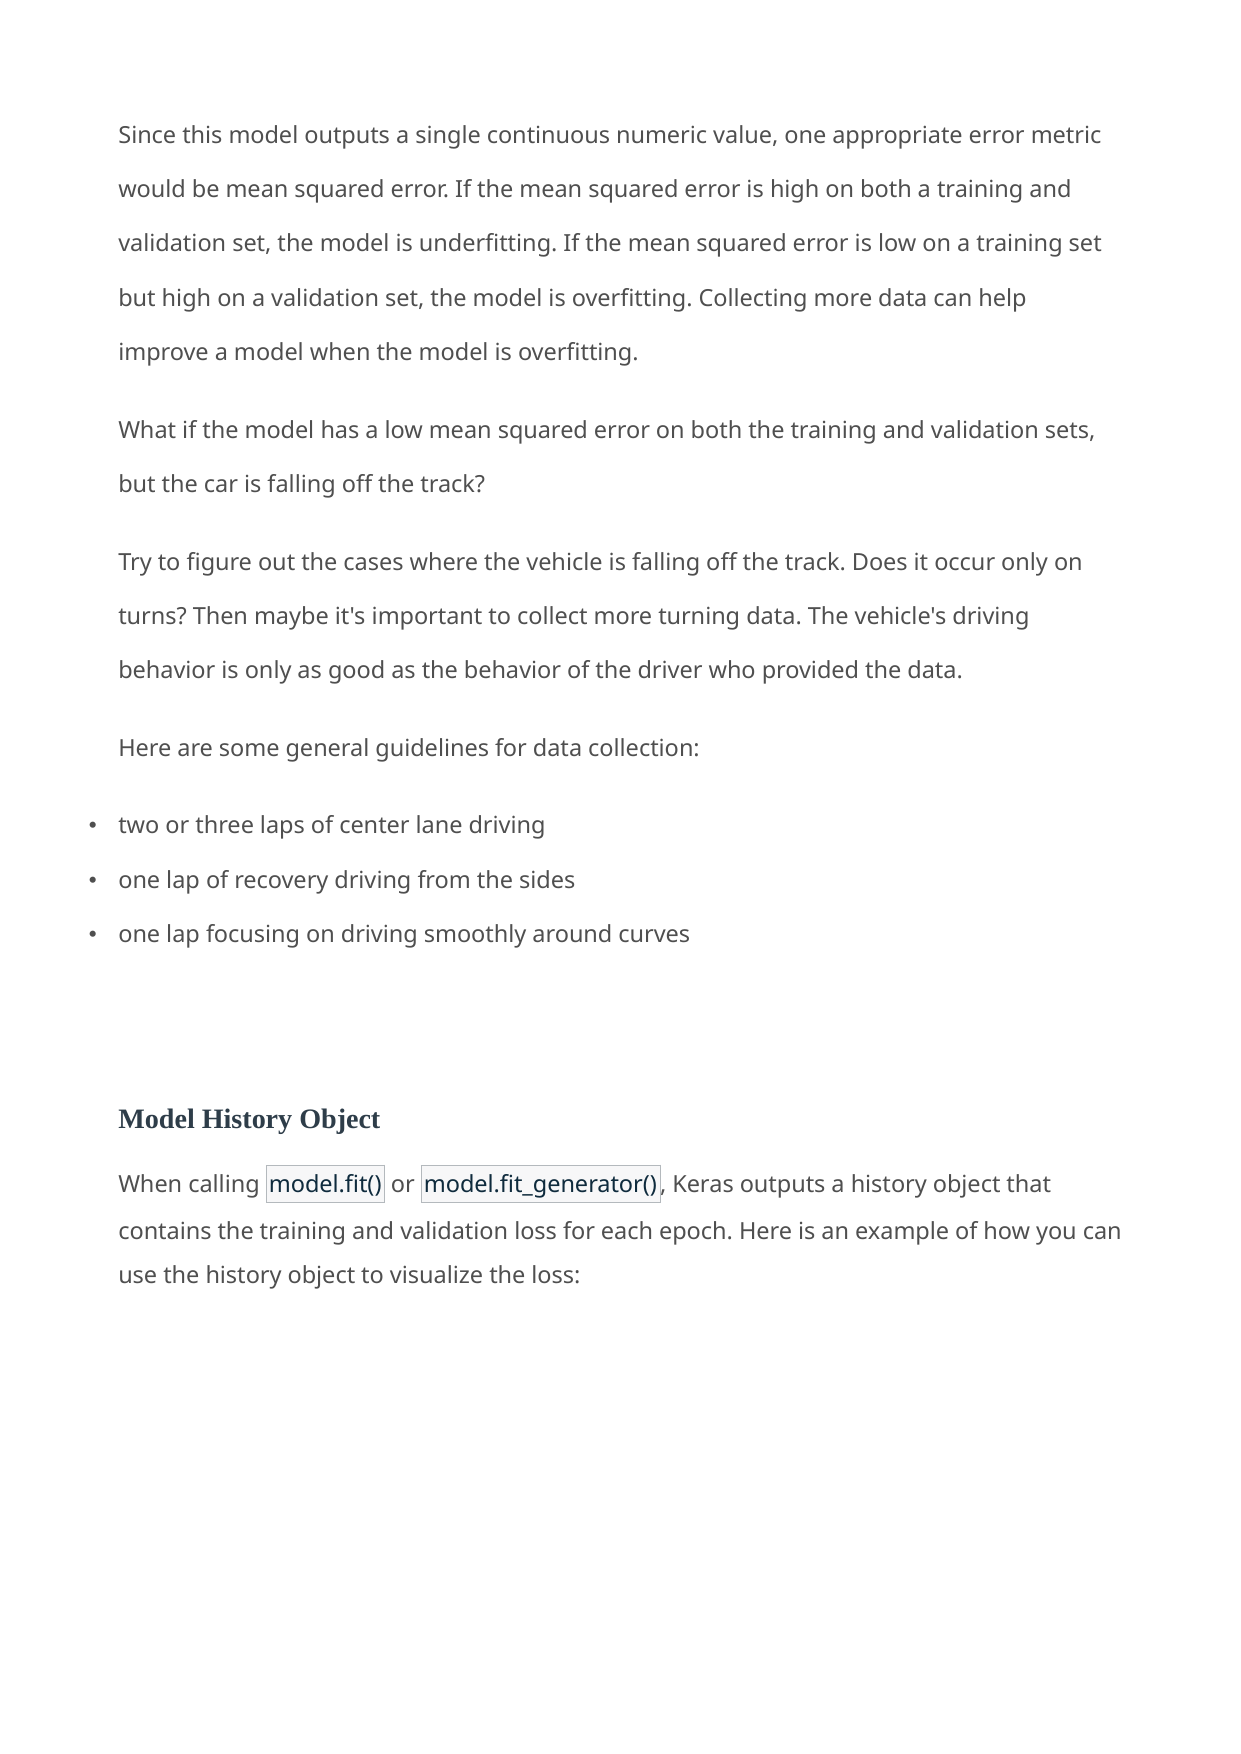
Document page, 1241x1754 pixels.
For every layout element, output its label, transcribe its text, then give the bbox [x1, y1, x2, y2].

text When calling model.fit() or model.fit_generator(), Keras outputs a history object that contains the training and validation loss for each epoch. Here is an example of how you can use the history object to visualize the loss: [118, 1164, 1122, 1290]
text Try to figure out the cases where the vehicle is falling off the track. Does it occur only on turns? Then maybe it's important to collect more turning data. The vehicle's driving behavior is only as good as the behavior of the driver who provided the data. [118, 545, 1122, 685]
subtitle Model History Object [118, 1102, 1122, 1134]
list two or three laps of center lane driving [118, 809, 1122, 841]
text Here are some general guidelines for data collection: [118, 731, 1122, 763]
text What if the model has a low mean squared error on both the training and validation sets, but the car is falling off the track? [118, 413, 1122, 499]
list one lap focusing on driving smoothly around curves [118, 917, 1122, 949]
text Since this model outputs a single continuous numeric value, one appropriate error metric would be mean squared error. If the mean squared error is high on both a training and validation set, the model is underfitting. If the mean squared error is low on a training set but high on a validation set, the model is overfitting. Collecting more data can help improve a model when the model is overfitting. [118, 118, 1122, 367]
list one lap of recovery driving from the sides [118, 863, 1122, 895]
